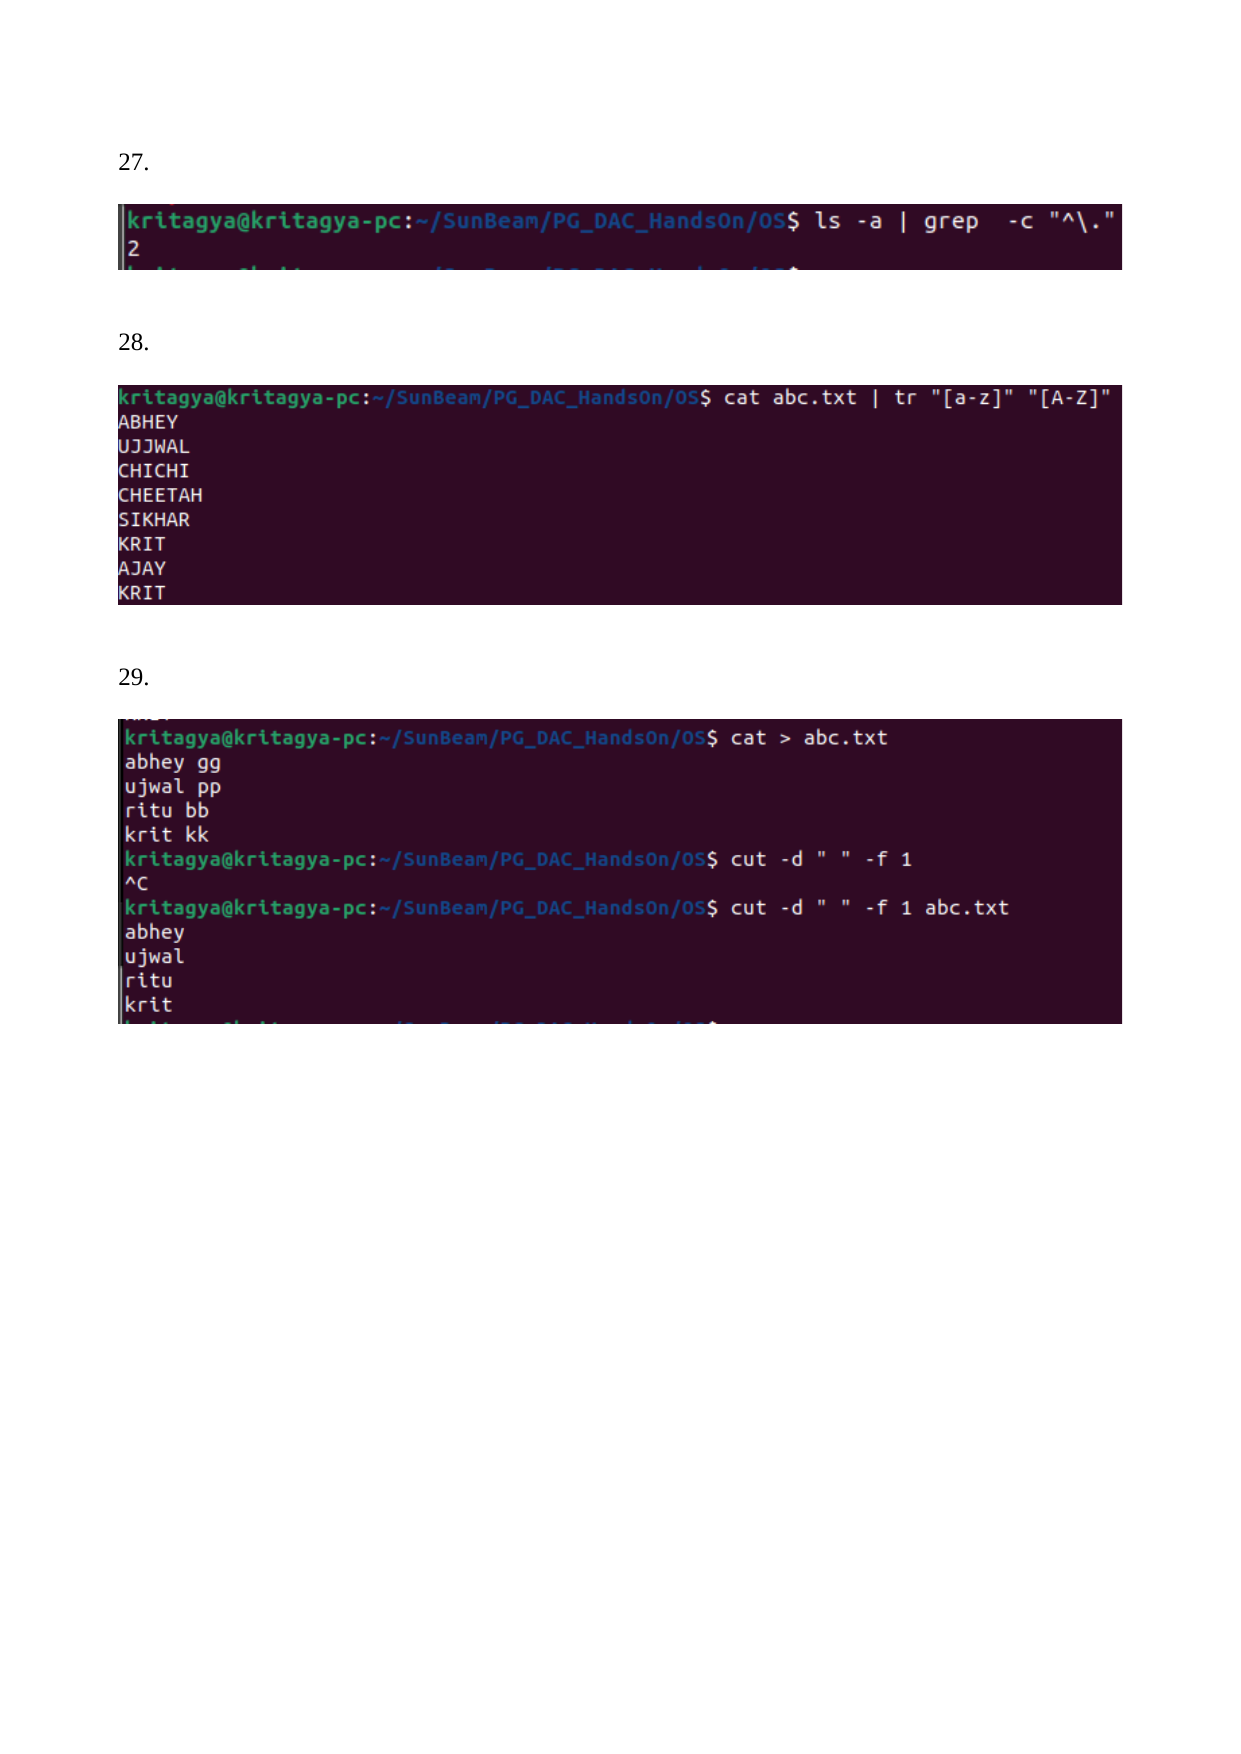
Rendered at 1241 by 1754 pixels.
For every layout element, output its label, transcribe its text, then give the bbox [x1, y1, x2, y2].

text 27. [118, 147, 1122, 176]
text 29. [118, 662, 1122, 690]
text 28. [118, 327, 1122, 356]
picture [118, 385, 1123, 605]
picture [118, 204, 1123, 270]
picture [118, 719, 1123, 1024]
